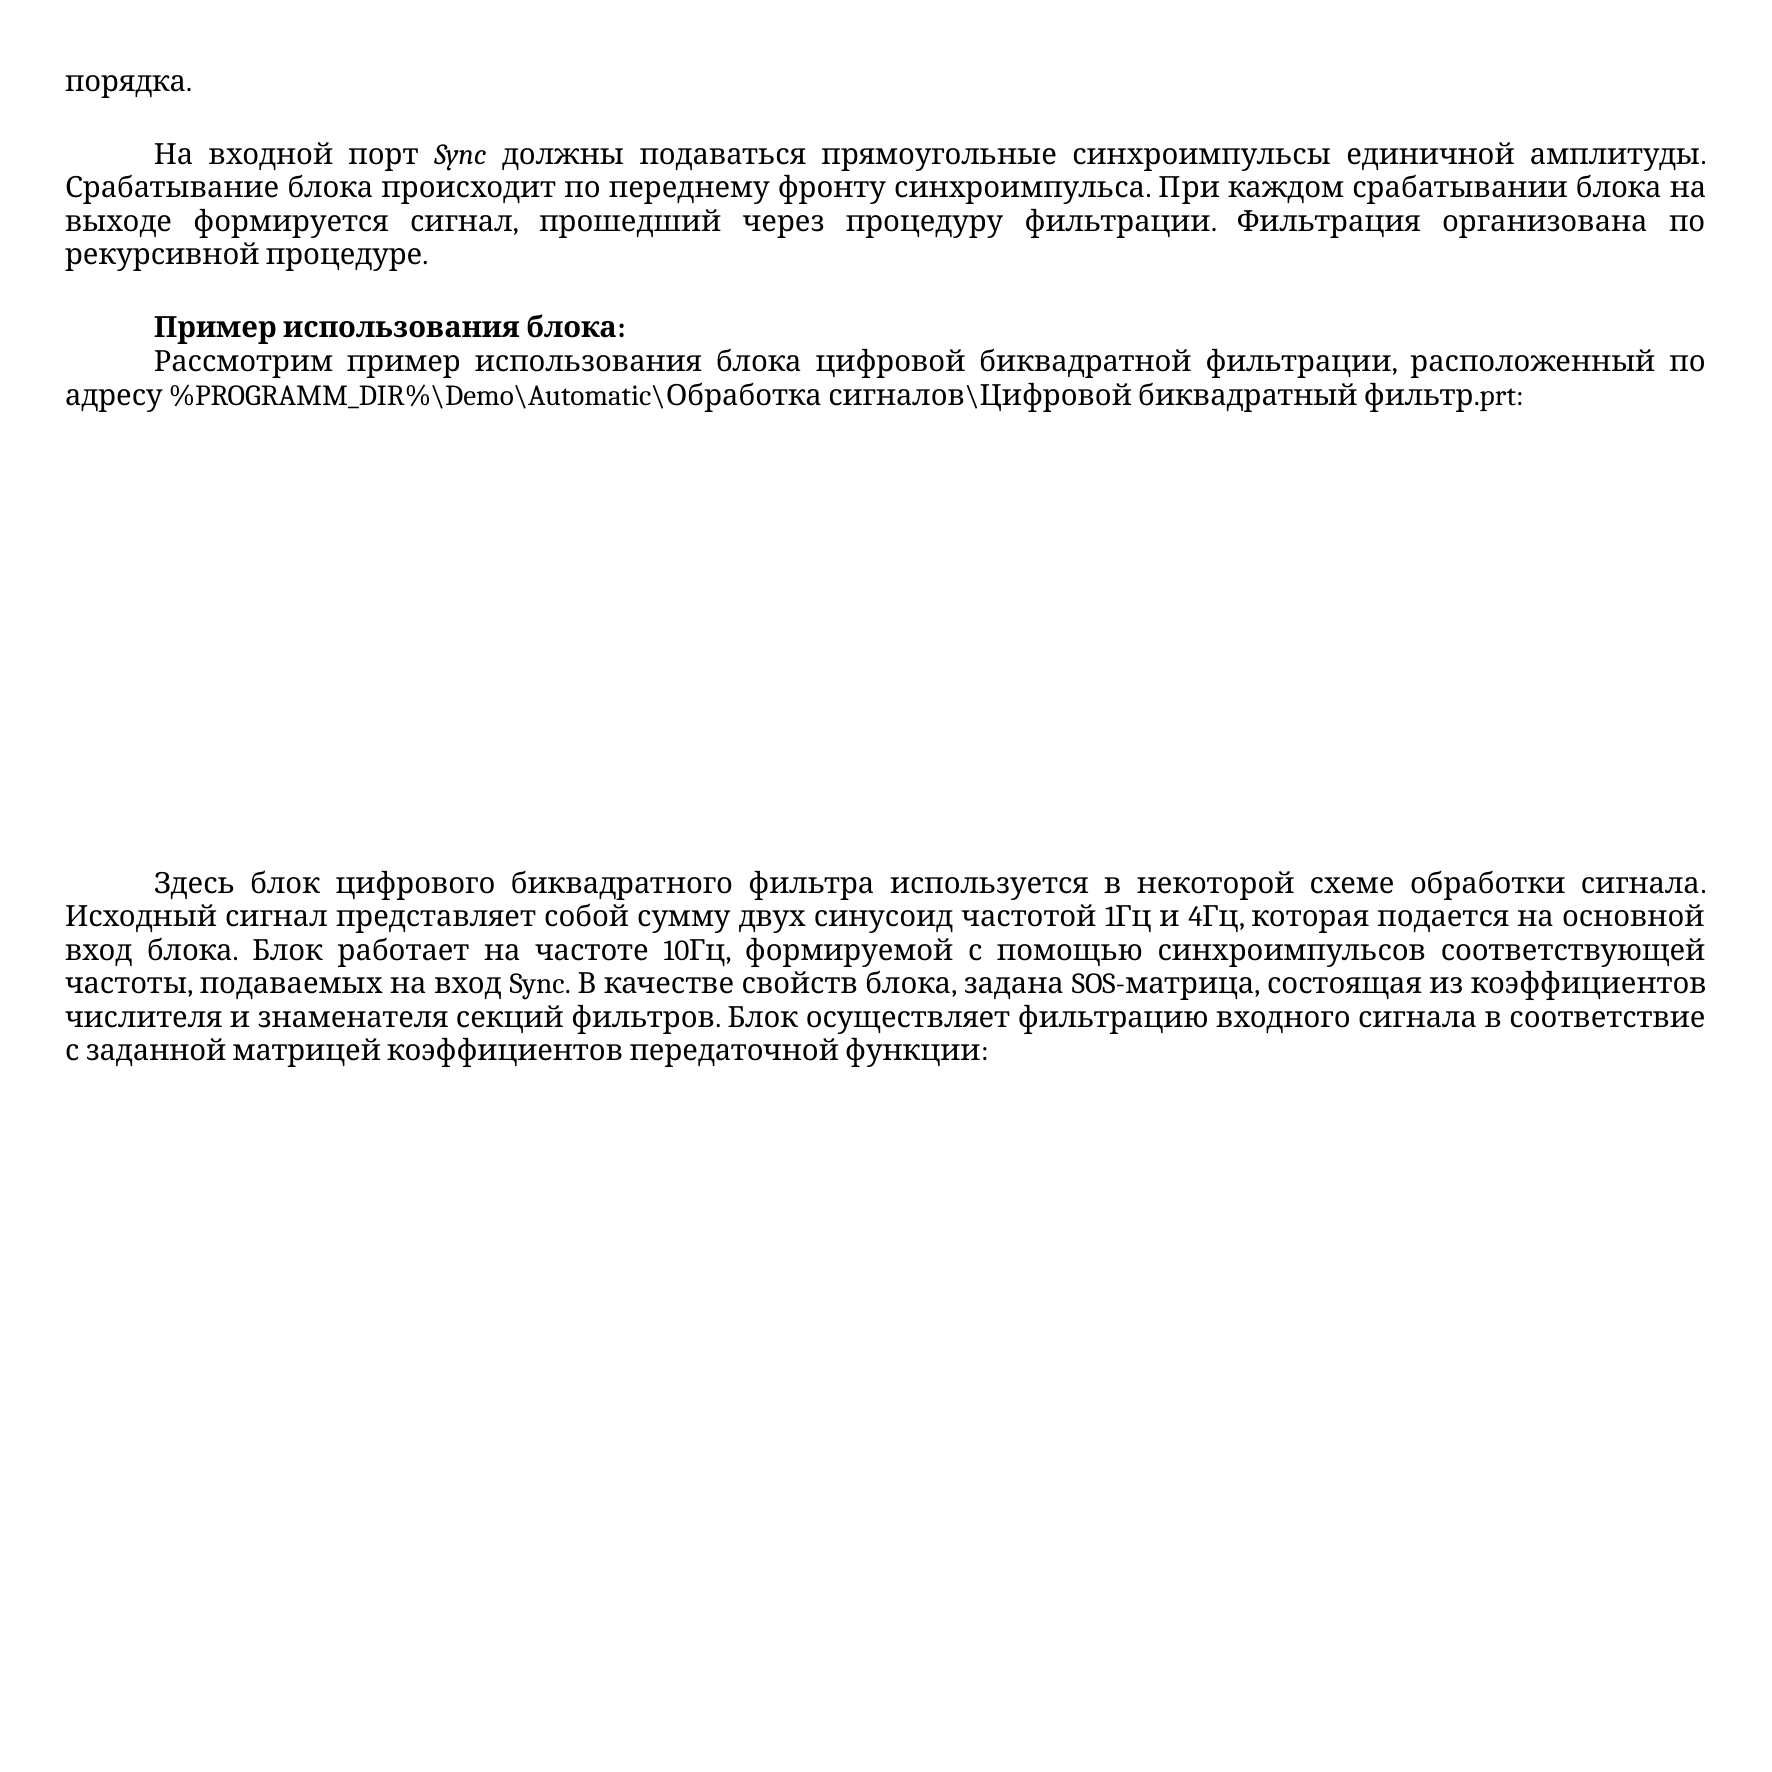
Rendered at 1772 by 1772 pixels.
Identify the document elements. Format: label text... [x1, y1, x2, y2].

table_cell Блок «Цифровой биквадратный фильтр» представляет собой рекурсивный линейный фильтр второго порядка, содержащий два полюса и два нуля. Осуществляет фильтрацию цифрового сигнала за счет последовательного применения звеньев второго порядка. Позволяет реализовывать произвольные фильтры путем задания вручную коэффициентов передаточной функции для каждой секции фильтра. Каждое звено второго порядка рассчитывается по алгоритму с использованием нормализованной канонической формы: Разностные уравнения для нормализованной канонической формы: y[n]=b0v[n]+b1v[n-1]+b2v[n-2], где v[n]=x[n]-a1v[n-1]-a2v[n-2] Матрица размерности [Nx6] – есть матрица секций второго порядка (SOS матрица), где N – количество секций второго порядка в каждом фильтре. Матрица SOS - представление цифрового фильтра секций второго порядка с передаточной функцией H(z): Каждая строка SOS матрицы содержит коэффициенты числителя и знаменателя (bik and aik) соответствующей секции фильтра: Каждый из элементов вектора размерности M, где М – количество входных сигналов (линий) содержит информацию о количестве секций второго порядка каждой из SOS матриц для каждой из линий. Входы: DataInput – входной сигнал; Sync – вход для синхроимпульсов; Reset – вход для сигнала сброса; Выходы: DataOut – выходной отфильтрованный сигнал; Свойства блока: Секции второго порядка – массивы коэффициентов передаточных функций для всех секций второго порядка. На входной порт Sync должны подаваться прямоугольные синхроимпульсы единичной амплитуды. Срабатывание блока происходит по переднему фронту синхроимпульса. При каждом срабатывании блока на выходе формируется сигнал, прошедший через процедуру фильтрации. Фильтрация организована по рекурсивной процедуре. Пример использования блока: Рассмотрим пример использования блока цифровой биквадратной фильтрации, расположенный по адресу %PROGRAMM_DIR%\Demo\Automatic\Обработка сигналов\Цифровой биквадратный фильтр.prt: Здесь блок цифрового биквадратного фильтра используется в некоторой схеме обработки сигнала. Исходный сигнал представляет собой сумму двух синусоид частотой 1Гц и 4Гц, которая подается на основной вход блока. Блок работает на частоте 10Гц, формируемой с помощью синхроимпульсов соответствующей частоты, подаваемых на вход Sync. В качестве свойств блока, задана SOS-матрица, состоящая из коэффициентов числителя и знаменателя секций фильтров. Блок осуществляет фильтрацию входного сигнала в соответствие с заданной матрицей коэффициентов передаточной функции: [59, 59, 1713, 1086]
